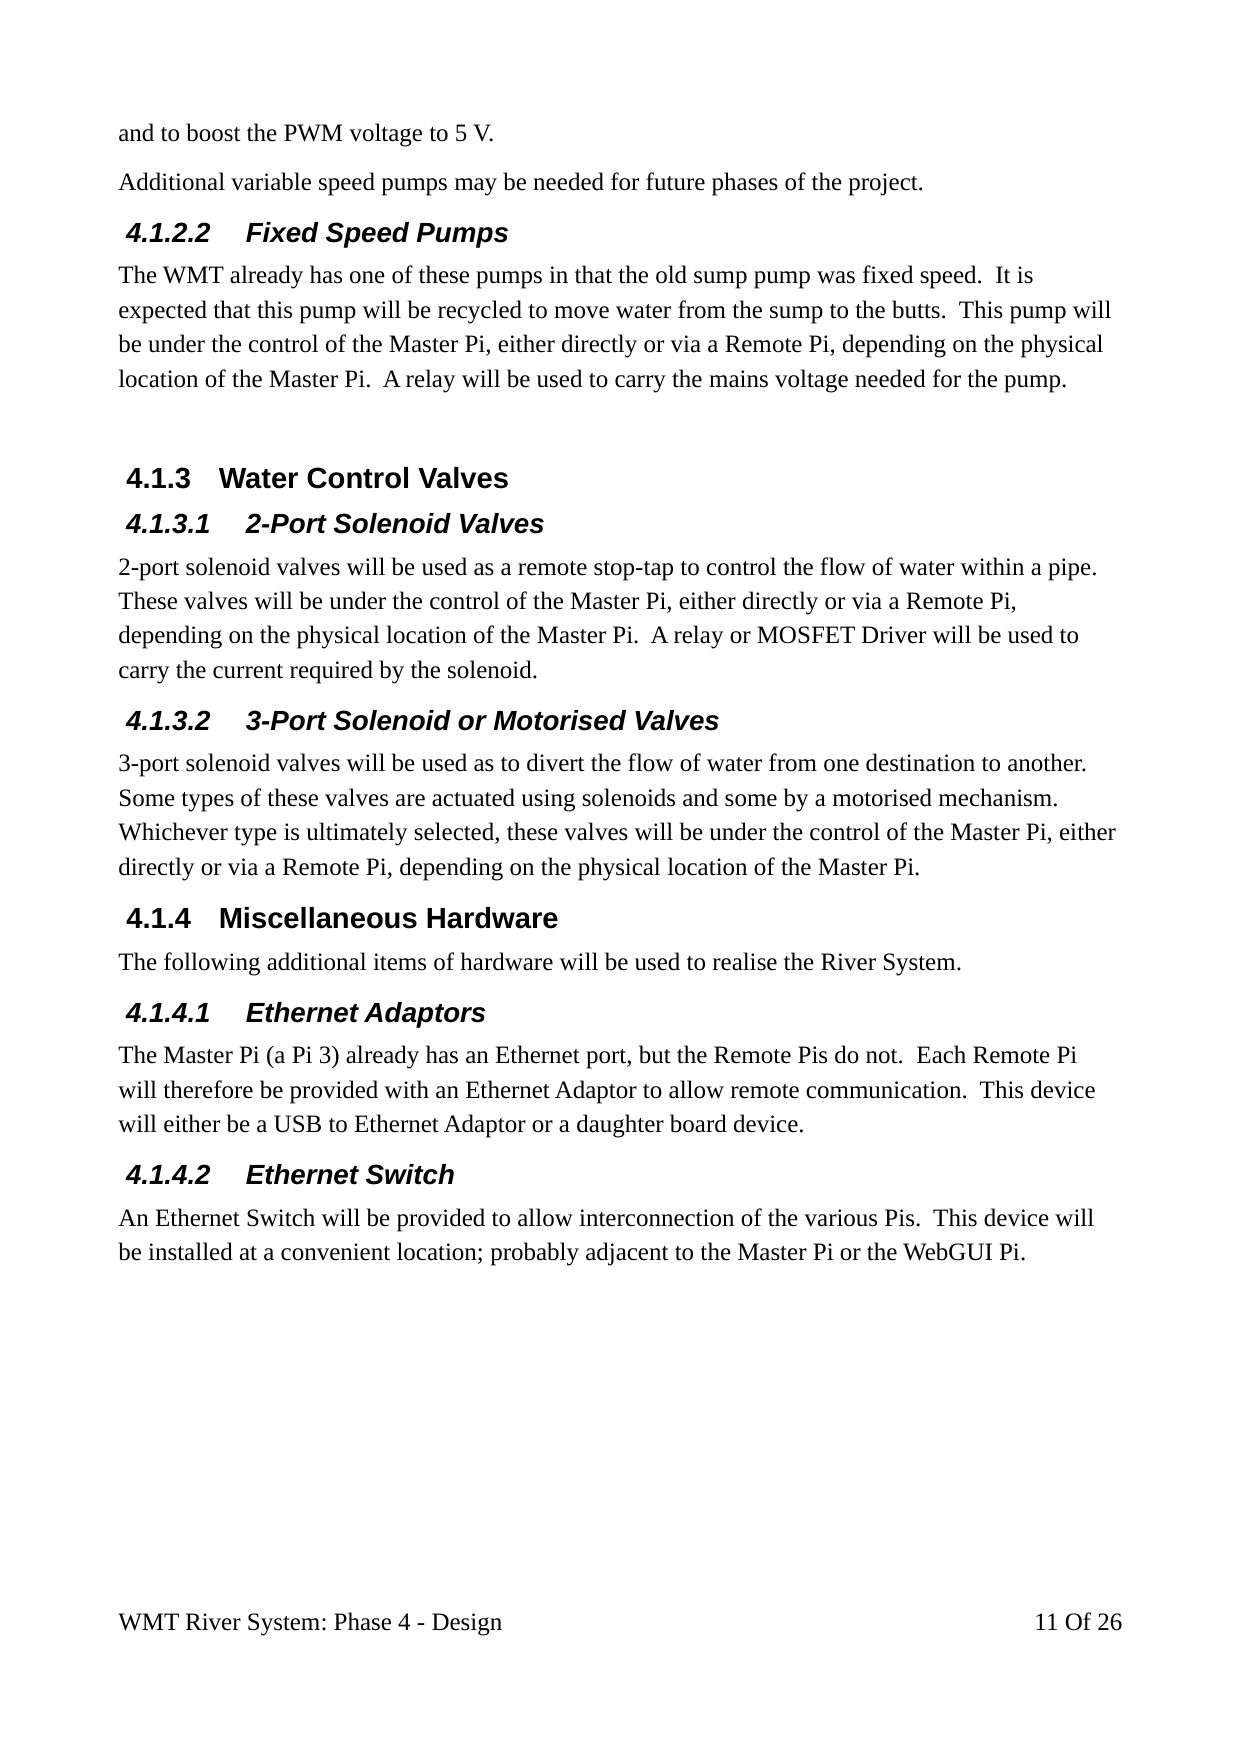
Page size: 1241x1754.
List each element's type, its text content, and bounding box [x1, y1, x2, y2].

subtitle Ethernet Adaptors [118, 996, 1122, 1028]
subtitle Fixed Speed Pumps [118, 216, 1122, 248]
text The WMT already has one of these pumps in that the old sump pump was fixed speed. It is expected that this pump will be recycled to move water from the sump to the butts. This pump will be under the control of the Master Pi, either directly or via a Remote Pi, depending on the physical location of the Master Pi. A relay will be used to carry the mains voltage needed for the pump. [118, 261, 1122, 393]
subtitle Ethernet Switch [118, 1158, 1122, 1190]
text Additional variable speed pumps may be needed for future phases of the project. [118, 167, 1122, 196]
text 3-port solenoid valves will be used as to divert the flow of water from one destination to another. Some types of these valves are actuated using solenoids and some by a motorised mechanism. Whichever type is ultimately selected, these valves will be under the control of the Master Pi, either directly or via a Remote Pi, depending on the physical location of the Master Pi. [118, 748, 1122, 881]
subtitle Water Control Valves [118, 461, 1122, 495]
subtitle 3-Port Solenoid or Motorised Valves [118, 704, 1122, 736]
text The following additional items of hardware will be used to realise the River System. [118, 947, 1122, 976]
text An Ethernet Switch will be provided to allow interconnection of the various Pis. This device will be installed at a convenient location; probably adjacent to the Master Pi or the WebGUI Pi. [118, 1203, 1122, 1266]
subtitle Miscellaneous Hardware [118, 901, 1122, 934]
text 2-port solenoid valves will be used as a remote stop-tap to control the flow of water within a pipe. These valves will be under the control of the Master Pi, either directly or via a Remote Pi, depending on the physical location of the Master Pi. A relay or MOSFET Driver will be used to carry the current required by the solenoid. [118, 552, 1122, 684]
subtitle 2-Port Solenoid Valves [118, 507, 1122, 539]
text and to boost the PWM voltage to 5 V. [118, 118, 1122, 147]
text The Master Pi (a Pi 3) already has an Ethernet port, but the Remote Pis do not. Each Remote Pi will therefore be provided with an Ethernet Adaptor to allow remote communication. This device will either be a USB to Ethernet Adaptor or a daughter board device. [118, 1041, 1122, 1138]
